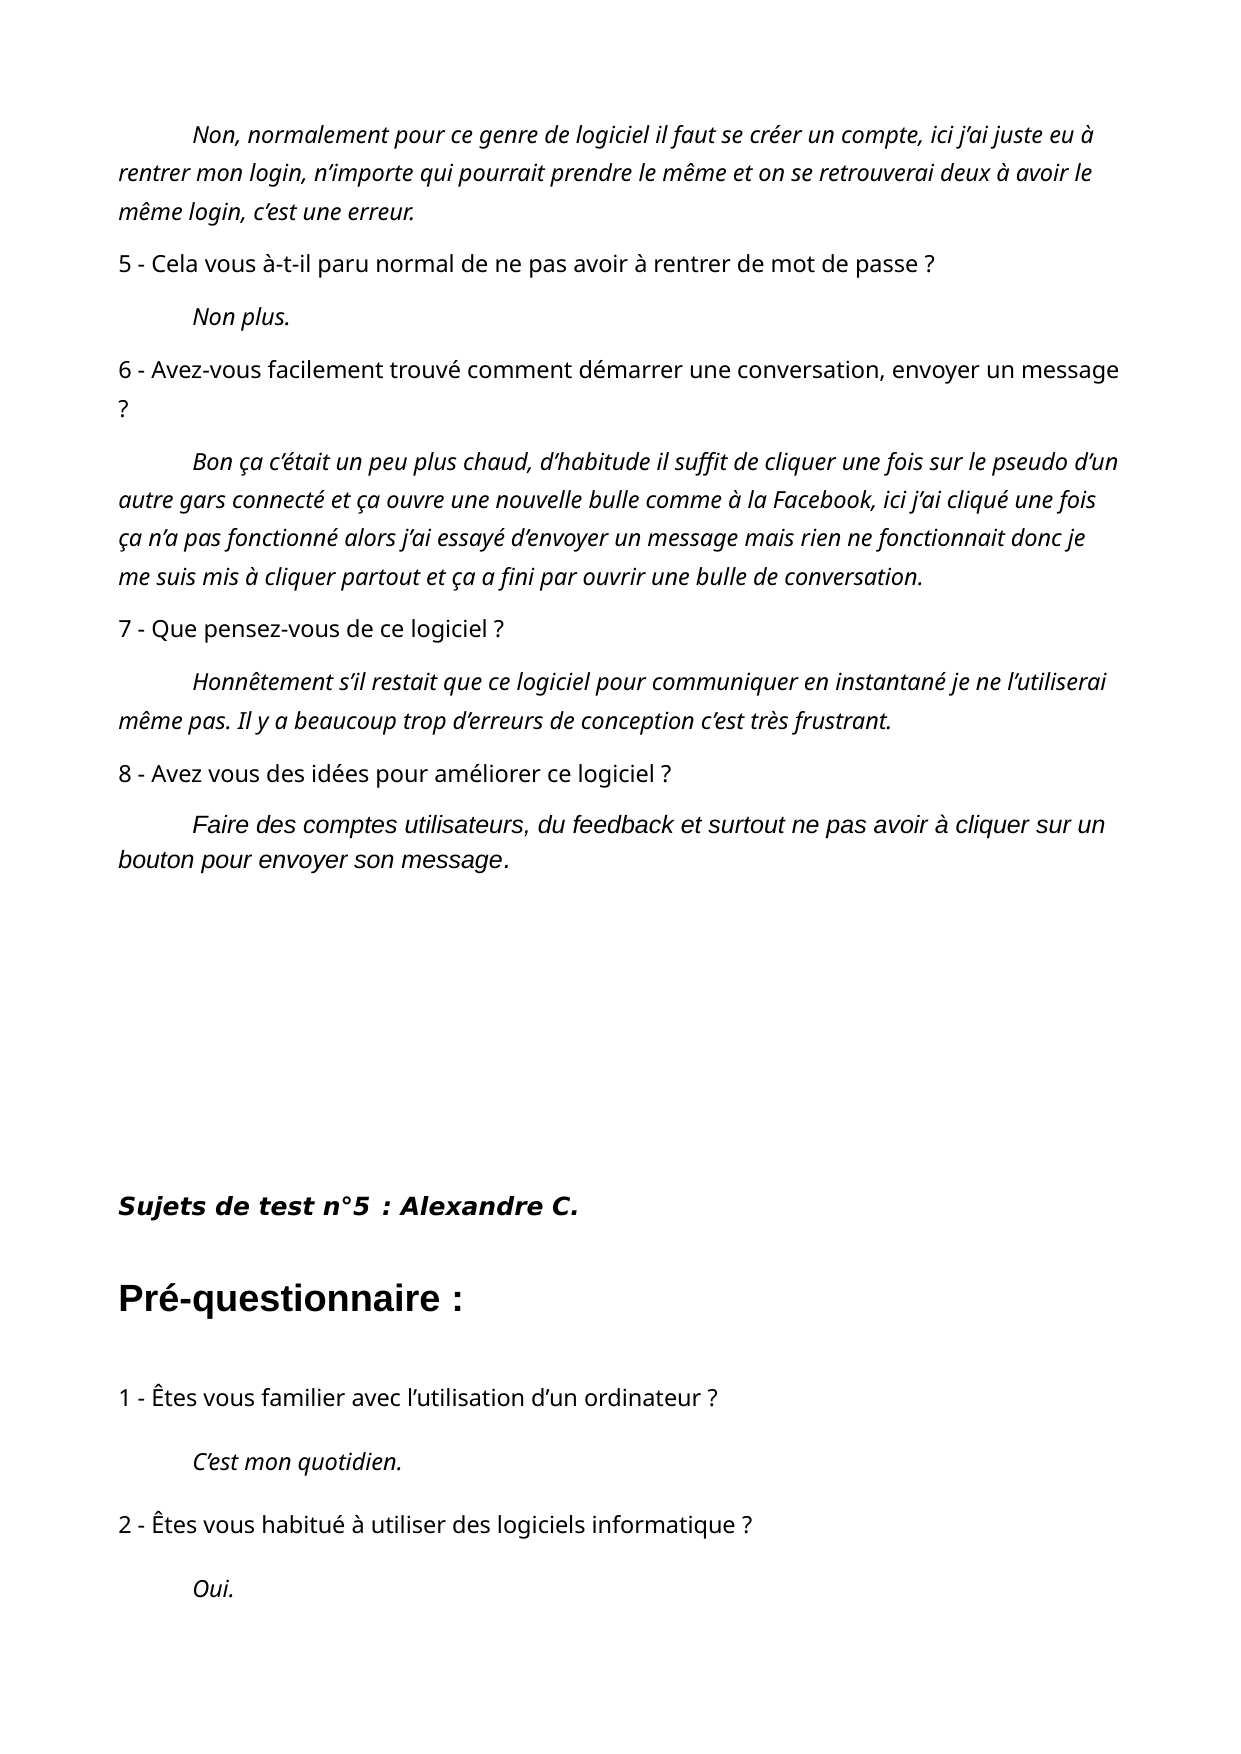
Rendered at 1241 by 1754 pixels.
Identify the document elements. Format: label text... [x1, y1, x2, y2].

text Non plus. [118, 301, 1122, 333]
subtitle Pré-questionnaire : [118, 1276, 1122, 1319]
text 1 - Êtes vous familier avec l’utilisation d’un ordinateur ? [118, 1381, 1122, 1413]
text 8 - Avez vous des idées pour améliorer ce logiciel ? [118, 757, 1122, 789]
text 7 - Que pensez-vous de ce logiciel ? [118, 613, 1122, 645]
text Sujets de test n°5 : Alexandre C. [118, 1192, 1122, 1221]
text Bon ça c’était un peu plus chaud, d’habitude il suffit de cliquer une fois sur le pseudo d’un autre gars connecté et ça ouvre une nouvelle bulle comme à la Facebook, ici j’ai cliqué une fois ça n’a pas fonctionné alors j’ai essayé d’envoyer un message mais rien ne fonctionnait donc je me suis mis à cliquer partout et ça a fini par ouvrir une bulle de conversation. [118, 445, 1122, 592]
text C’est mon quotidien. [118, 1445, 1122, 1477]
text Non, normalement pour ce genre de logiciel il faut se créer un compte, ici j’ai juste eu à rentrer mon login, n’importe qui pourrait prendre le même et on se retrouverai deux à avoir le même login, c’est une erreur. [118, 118, 1122, 227]
text Faire des comptes utilisateurs, du feedback et surtout ne pas avoir à cliquer sur un bouton pour envoyer son message. [118, 810, 1122, 874]
text Honnêtement s’il restait que ce logiciel pour communiquer en instantané je ne l’utiliserai même pas. Il y a beaucoup trop d’erreurs de conception c’est très frustrant. [118, 666, 1122, 736]
text 5 - Cela vous à-t-il paru normal de ne pas avoir à rentrer de mot de passe ? [118, 248, 1122, 280]
text 6 - Avez-vous facilement trouvé comment démarrer une conversation, envoyer un message ? [118, 353, 1122, 424]
text Oui. [118, 1573, 1122, 1605]
text 2 - Êtes vous habitué à utiliser des logiciels informatique ? [118, 1509, 1122, 1541]
